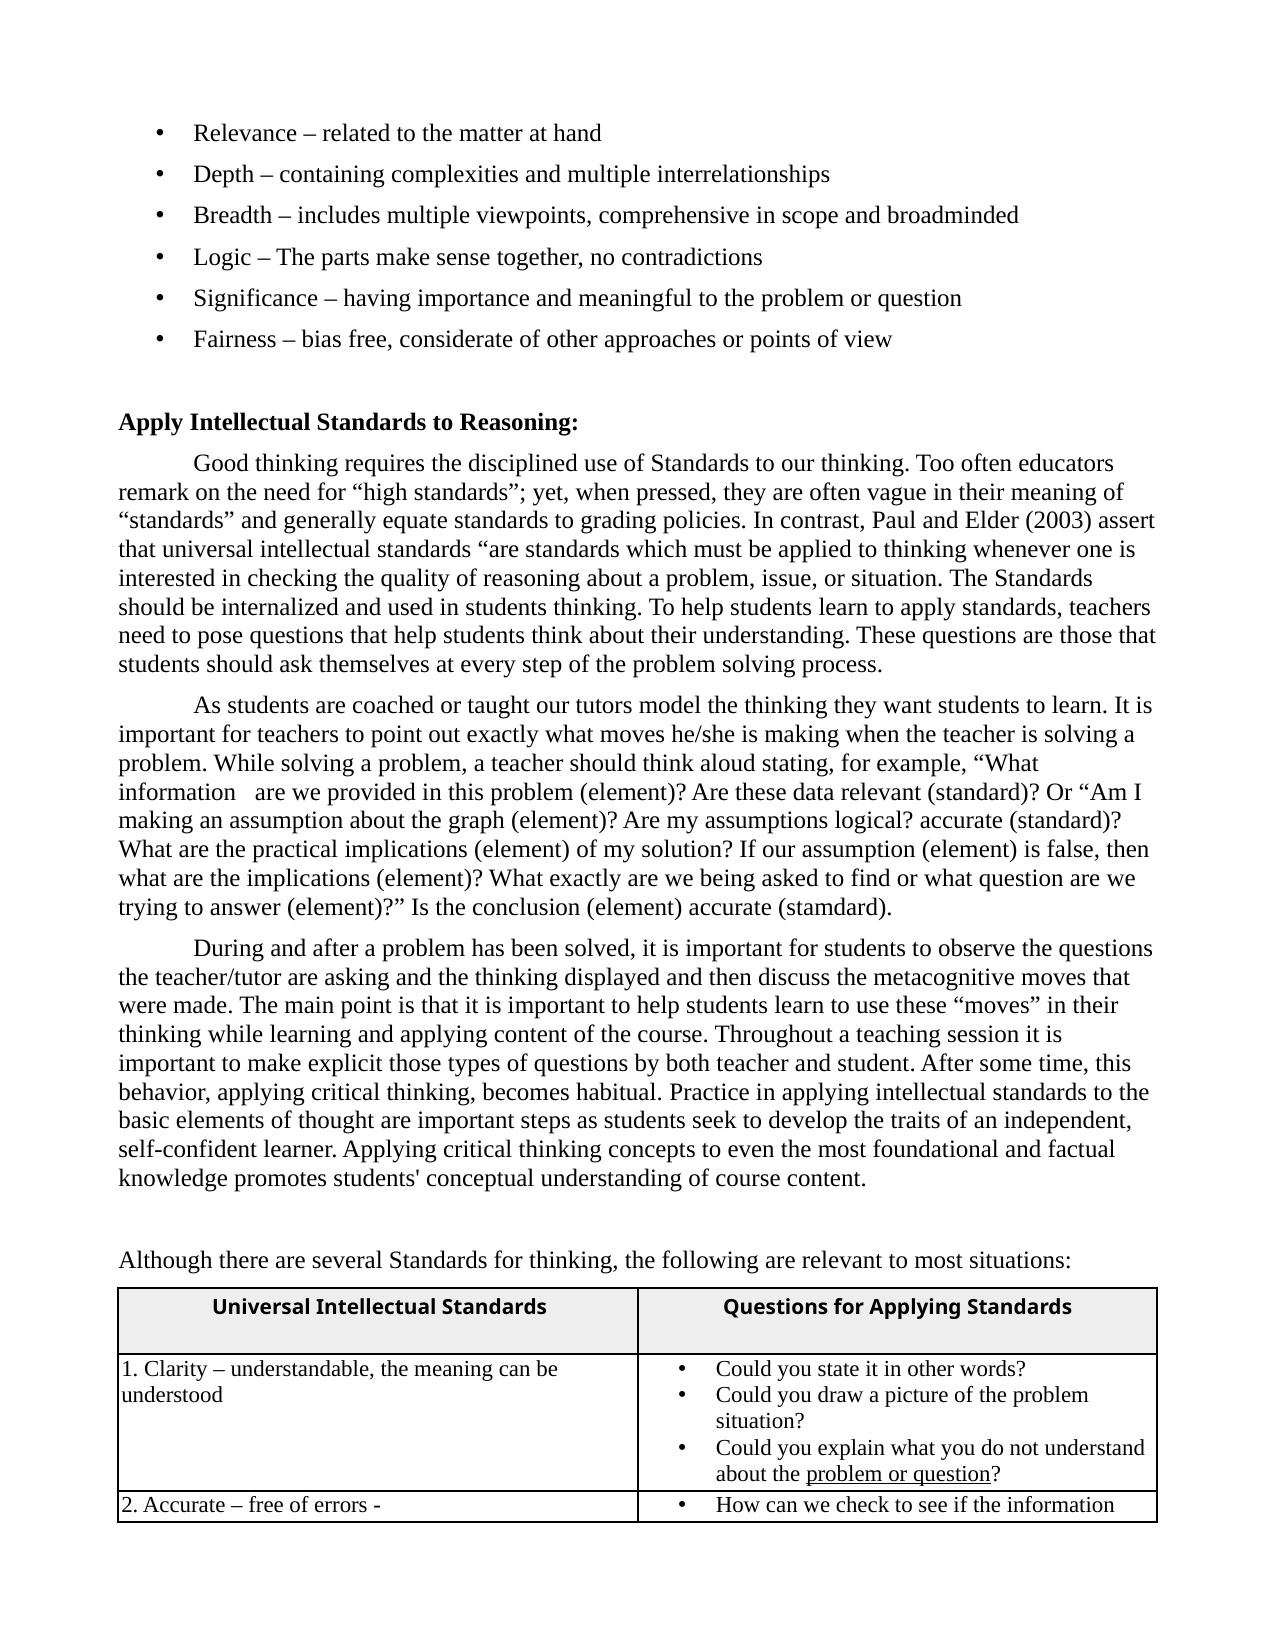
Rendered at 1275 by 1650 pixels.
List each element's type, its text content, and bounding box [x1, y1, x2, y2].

table_cell 1. Clarity – understandable, the meaning can be understood [119, 1355, 637, 1489]
list Logic – The parts make sense together, no contradictions [156, 242, 1157, 271]
text As students are coached or taught our tutors model the thinking they want students to learn. It is important for teachers to point out exactly what moves he/she is making when the teacher is solving a problem. While solving a problem, a teacher should think aloud stating, for example, “What information are we provided in this problem (element)? Are these data relevant (standard)? Or “Am I making an assumption about the graph (element)? Are my assumptions logical? accurate (standard)? What are the practical implications (element) of my solution? If our assumption (element) is false, then what are the implications (element)? What exactly are we being asked to find or what question are we trying to answer (element)?” Is the conclusion (element) accurate (stamdard). [118, 691, 1157, 921]
table_cell 2. Accurate – free of errors [119, 1492, 637, 1521]
list Fairness – bias free, considerate of other approaches or points of view [156, 324, 1157, 353]
list Breadth – includes multiple viewpoints, comprehensive in scope and broadminded [156, 201, 1157, 229]
table_cell Could you state it in other words? Could you draw a picture of the problem situation? Could you explain what you do not understand about the problem or question? [639, 1355, 1156, 1489]
list Significance – having importance and meaningful to the problem or question [156, 283, 1157, 312]
list Relevance – related to the matter at hand [156, 118, 1157, 147]
text During and after a problem has been solved, it is important for students to observe the questions the teacher/tutor are asking and the thinking displayed and then discuss the metacognitive moves that were made. The main point is that it is important to help students learn to use these “moves” in their thinking while learning and applying content of the course. Throughout a teaching session it is important to make explicit those types of questions by both teacher and student. After some time, this behavior, applying critical thinking, becomes habitual. Practice in applying intellectual standards to the basic elements of thought are important steps as students seek to develop the traits of an independent, self-confident learner. Applying critical thinking concepts to even the most foundational and factual knowledge promotes students' conceptual understanding of course content. [118, 933, 1157, 1192]
text Good thinking requires the disciplined use of Standards to our thinking. Too often educators remark on the need for “high standards”; yet, when pressed, they are often vague in their meaning of “standards” and generally equate standards to grading policies. In contrast, Paul and Elder (2003) assert that universal intellectual standards “are standards which must be applied to thinking whenever one is interested in checking the quality of reasoning about a problem, issue, or situation. The Standards should be internalized and used in students thinking. To help students learn to apply standards, teachers need to pose questions that help students think about their understanding. These questions are those that students should ask themselves at every step of the problem solving process. [118, 448, 1157, 678]
text Apply Intellectual Standards to Reasoning: [118, 407, 1157, 436]
text Although there are several Standards for thinking, the following are relevant to most situations: [118, 1246, 1157, 1274]
table_cell How can we check to see if the information you are using is accurate? (accuracy) How can I check to see if I am interpreting the information accurately? Do my assumptions make sense? Am I assuming information is accurate rather than simply accept it as true? [639, 1492, 1156, 1521]
list Depth – containing complexities and multiple interrelationships [156, 159, 1157, 188]
table_header Universal Intellectual Standards [119, 1289, 637, 1353]
table_header Questions for Applying Standards [639, 1289, 1156, 1353]
